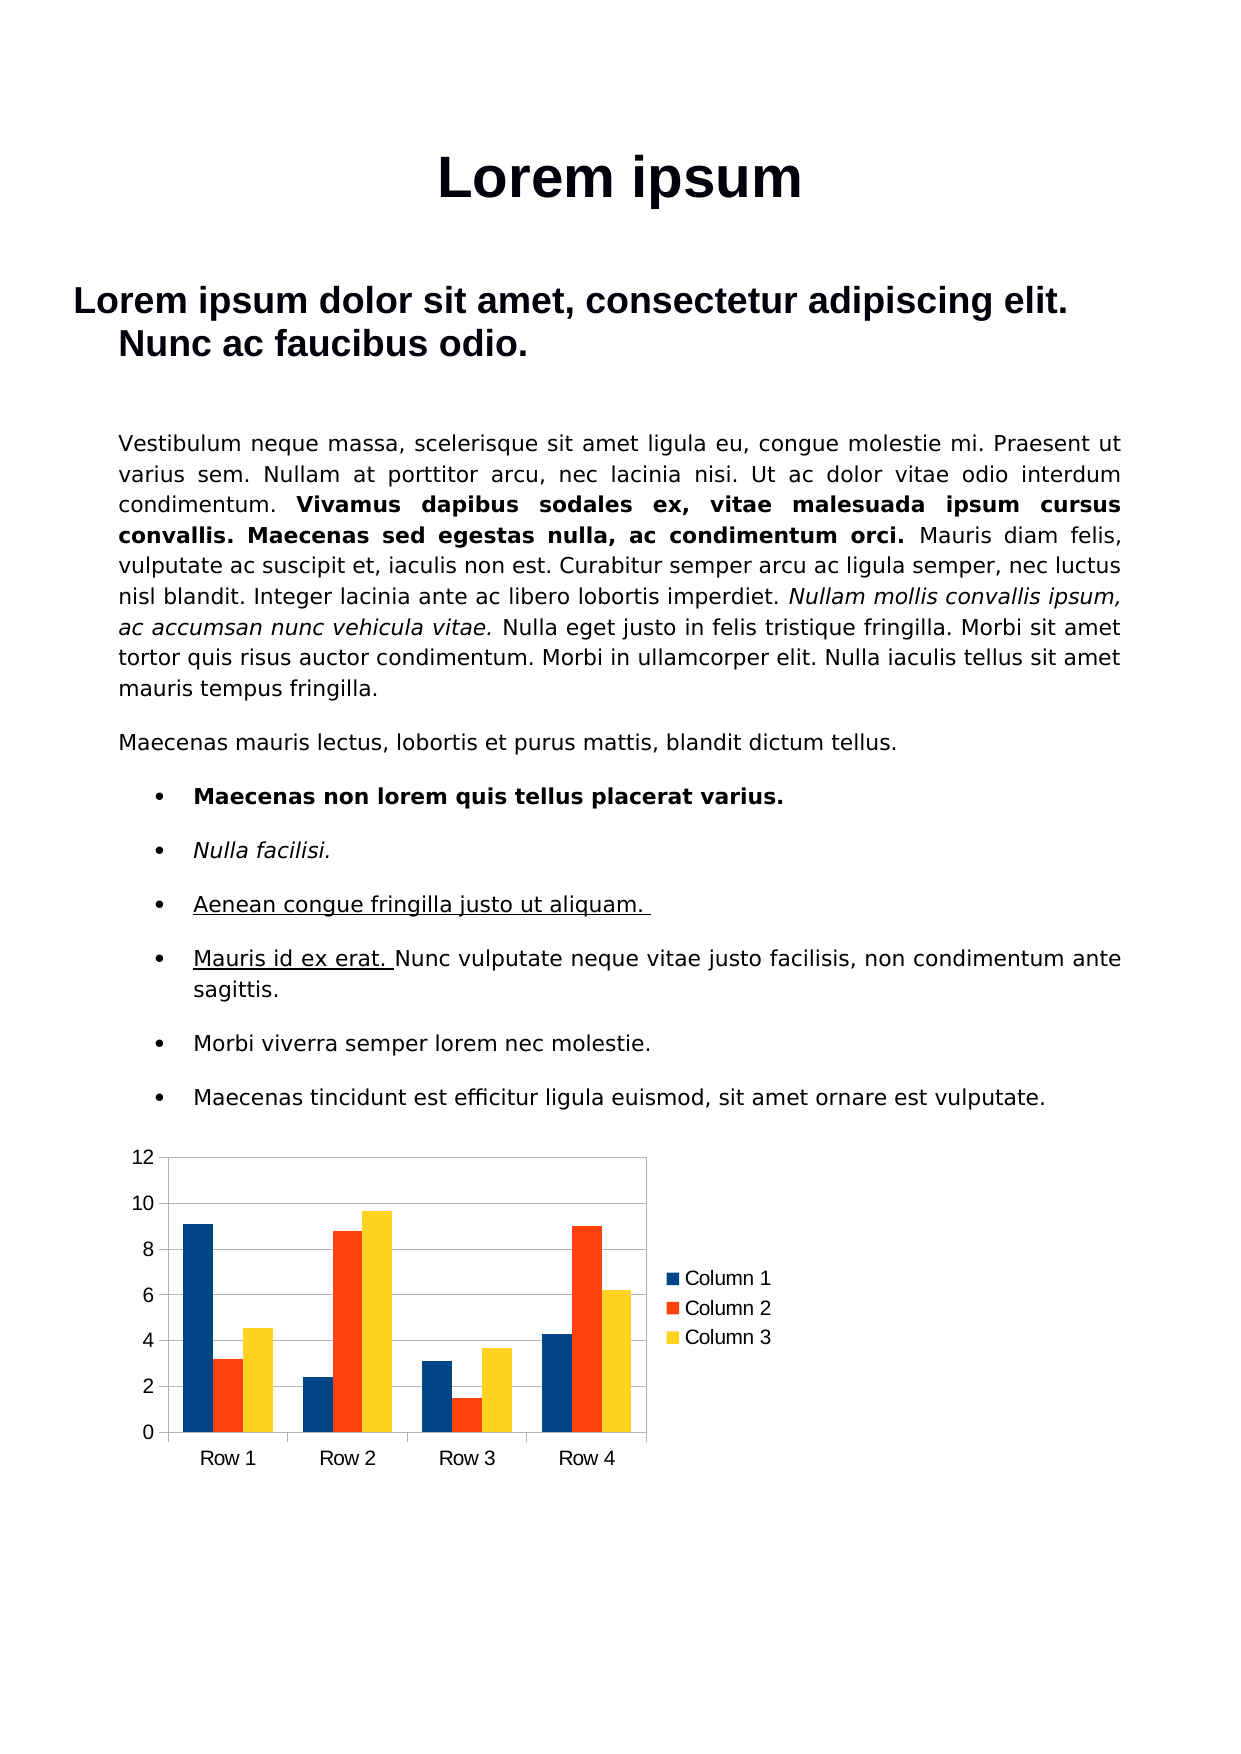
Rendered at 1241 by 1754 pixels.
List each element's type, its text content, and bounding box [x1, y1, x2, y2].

list Maecenas non lorem quis tellus placerat varius. [156, 784, 1122, 810]
text Maecenas mauris lectus, lobortis et purus mattis, blandit dictum tellus. [118, 730, 1122, 756]
list Mauris id ex erat. Nunc vulputate neque vitae justo facilisis, non condimentum ante sagittis. [156, 946, 1122, 1003]
title Lorem ipsum [118, 143, 1122, 210]
text Vestibulum neque massa, scelerisque sit amet ligula eu, congue molestie mi. Praesent ut varius sem. Nullam at porttitor arcu, nec lacinia nisi. Ut ac dolor vitae odio interdum condimentum. Vivamus dapibus sodales ex, vitae malesuada ipsum cursus convallis. Maecenas sed egestas nulla, ac condimentum orci. Mauris diam felis, vulputate ac suscipit et, iaculis non est. Curabitur semper arcu ac ligula semper, nec luctus nisl blandit. Integer lacinia ante ac libero lobortis imperdiet. Nullam mollis convallis ipsum, ac accumsan nunc vehicula vitae. Nulla eget justo in felis tristique fringilla. Morbi sit amet tortor quis risus auctor condimentum. Morbi in ullamcorper elit. Nulla iaculis tellus sit amet mauris tempus fringilla. [118, 431, 1122, 702]
list Morbi viverra semper lorem nec molestie. [156, 1031, 1122, 1057]
subtitle Lorem ipsum dolor sit amet, consectetur adipiscing elit. Nunc ac faucibus odio. [73, 278, 1122, 364]
list Nulla facilisi. [156, 838, 1122, 864]
list Aenean congue fringilla justo ut aliquam. [156, 892, 1122, 918]
list Maecenas tincidunt est efficitur ligula euismod, sit amet ornare est vulputate. [156, 1085, 1122, 1111]
